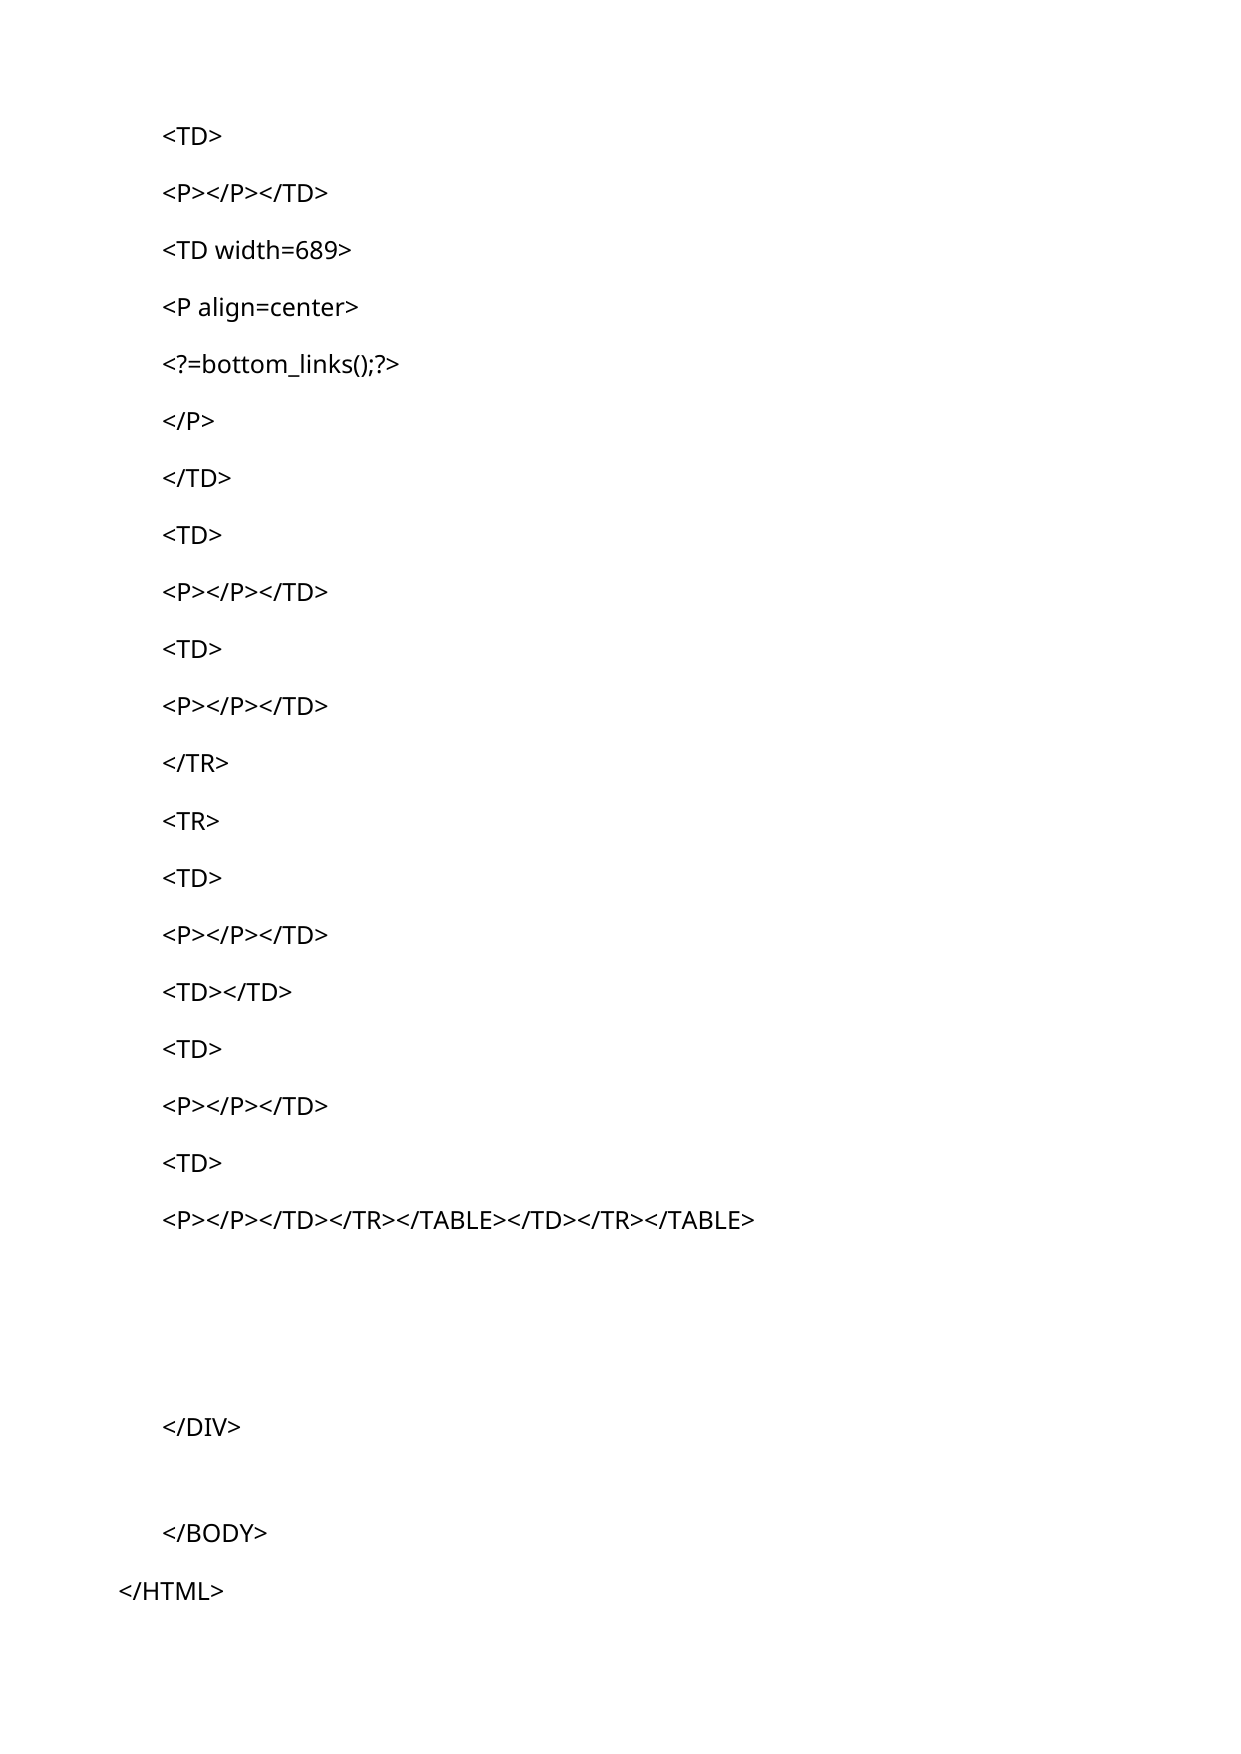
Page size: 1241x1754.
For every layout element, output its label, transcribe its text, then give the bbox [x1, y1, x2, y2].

text <P></P></TD> [118, 1088, 1122, 1123]
text <TD> [118, 118, 1122, 152]
text <TD> [118, 518, 1122, 552]
text <?=bottom_links();?> [118, 346, 1122, 381]
text <TD width=689> [118, 232, 1122, 266]
text <TD></TD> [118, 974, 1122, 1008]
text </BODY> [118, 1516, 1122, 1550]
text <P></P></TD> [118, 917, 1122, 951]
text <P></P></TD> [118, 689, 1122, 723]
text </TD> [118, 461, 1122, 495]
text </HTML> [118, 1573, 1122, 1607]
text <P align=center> [118, 289, 1122, 323]
text <P></P></TD> [118, 575, 1122, 609]
text <TD> [118, 632, 1122, 666]
text <TD> [118, 1031, 1122, 1066]
text <TR> [118, 803, 1122, 837]
text <P></P></TD></TR></TABLE></TD></TR></TABLE> [118, 1203, 1122, 1237]
text </P> [118, 403, 1122, 438]
text <TD> [118, 1146, 1122, 1180]
text <TD> [118, 860, 1122, 894]
text </TR> [118, 746, 1122, 780]
text </DIV> [118, 1409, 1122, 1443]
text <P></P></TD> [118, 175, 1122, 209]
